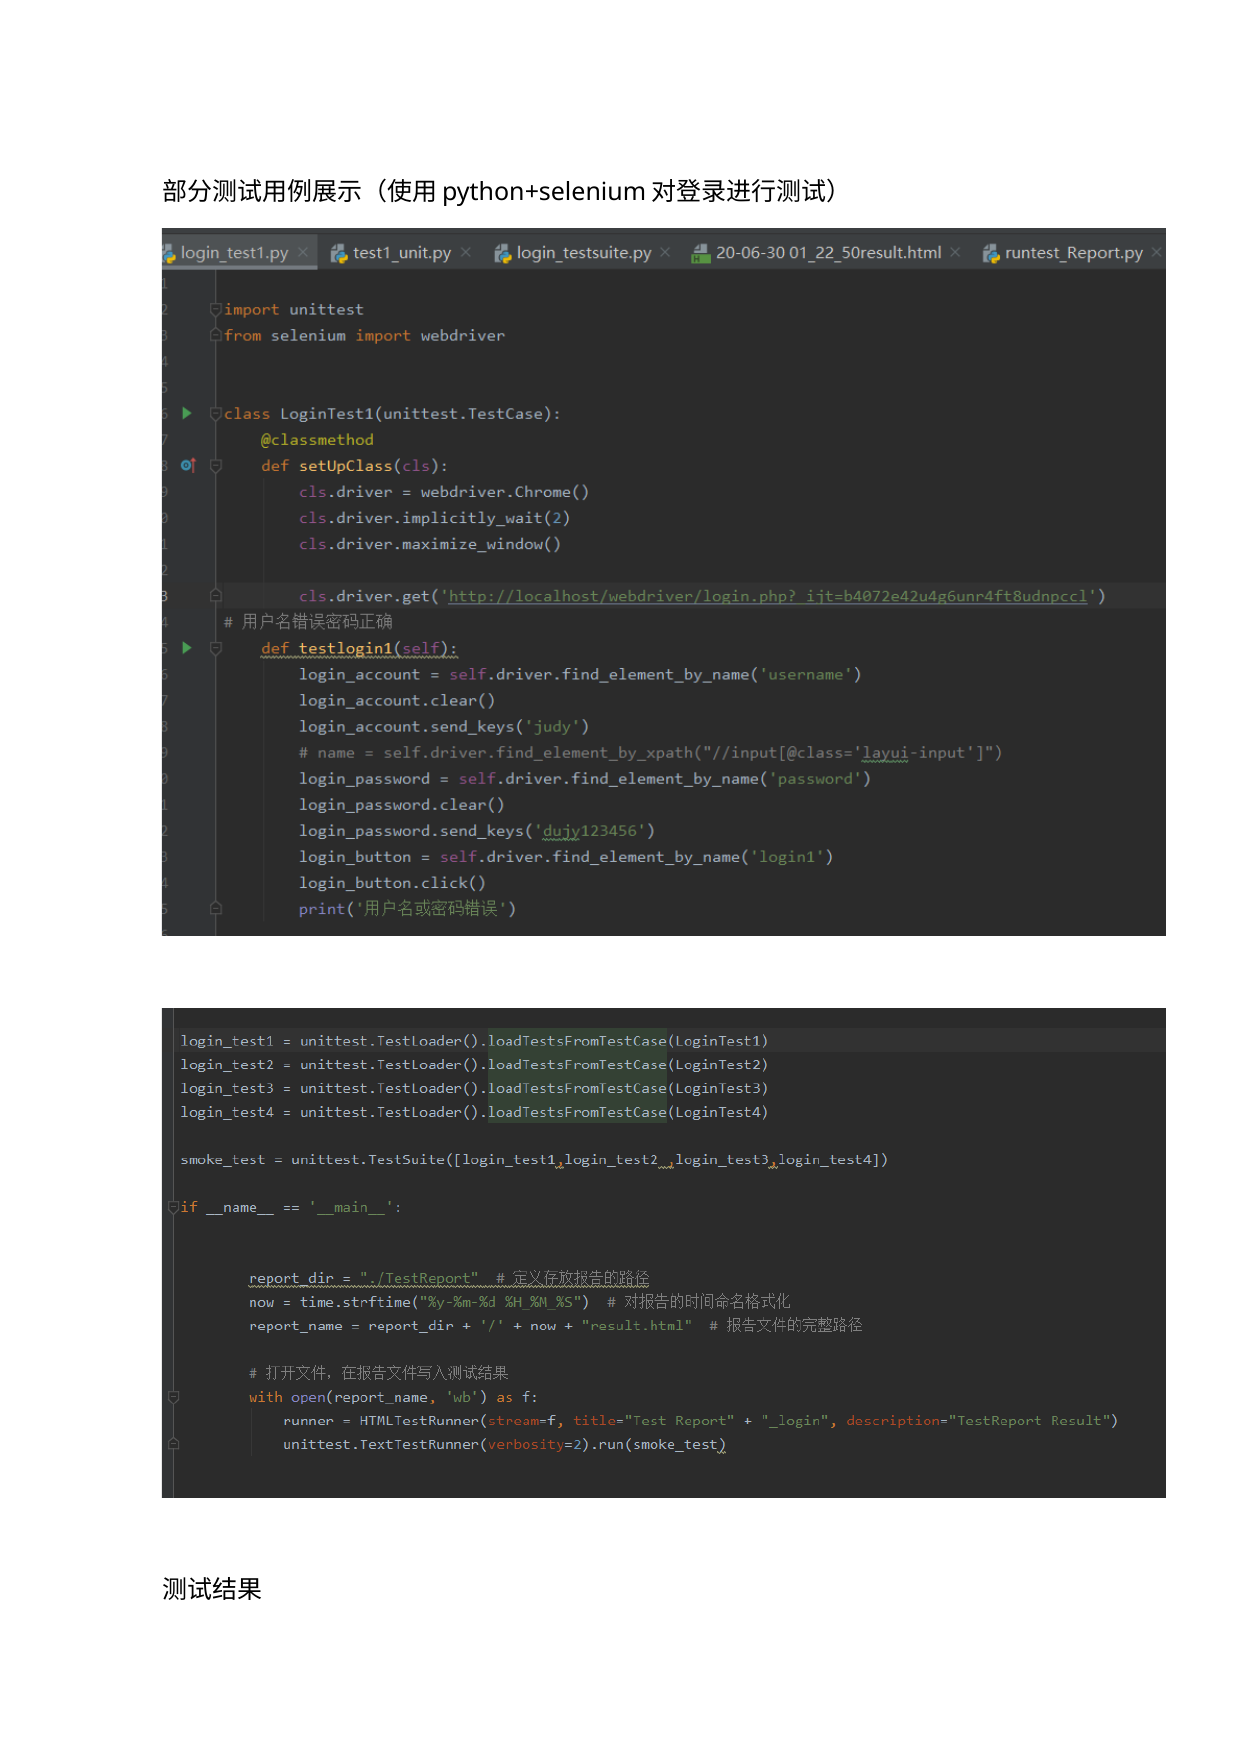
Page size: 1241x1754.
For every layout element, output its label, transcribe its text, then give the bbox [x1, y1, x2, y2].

picture [161, 1008, 1166, 1498]
text 部分测试用例展示（使用python+selenium对登录进行测试） [118, 172, 1122, 208]
picture [161, 228, 1166, 936]
text 测试结果 [118, 1570, 1122, 1606]
